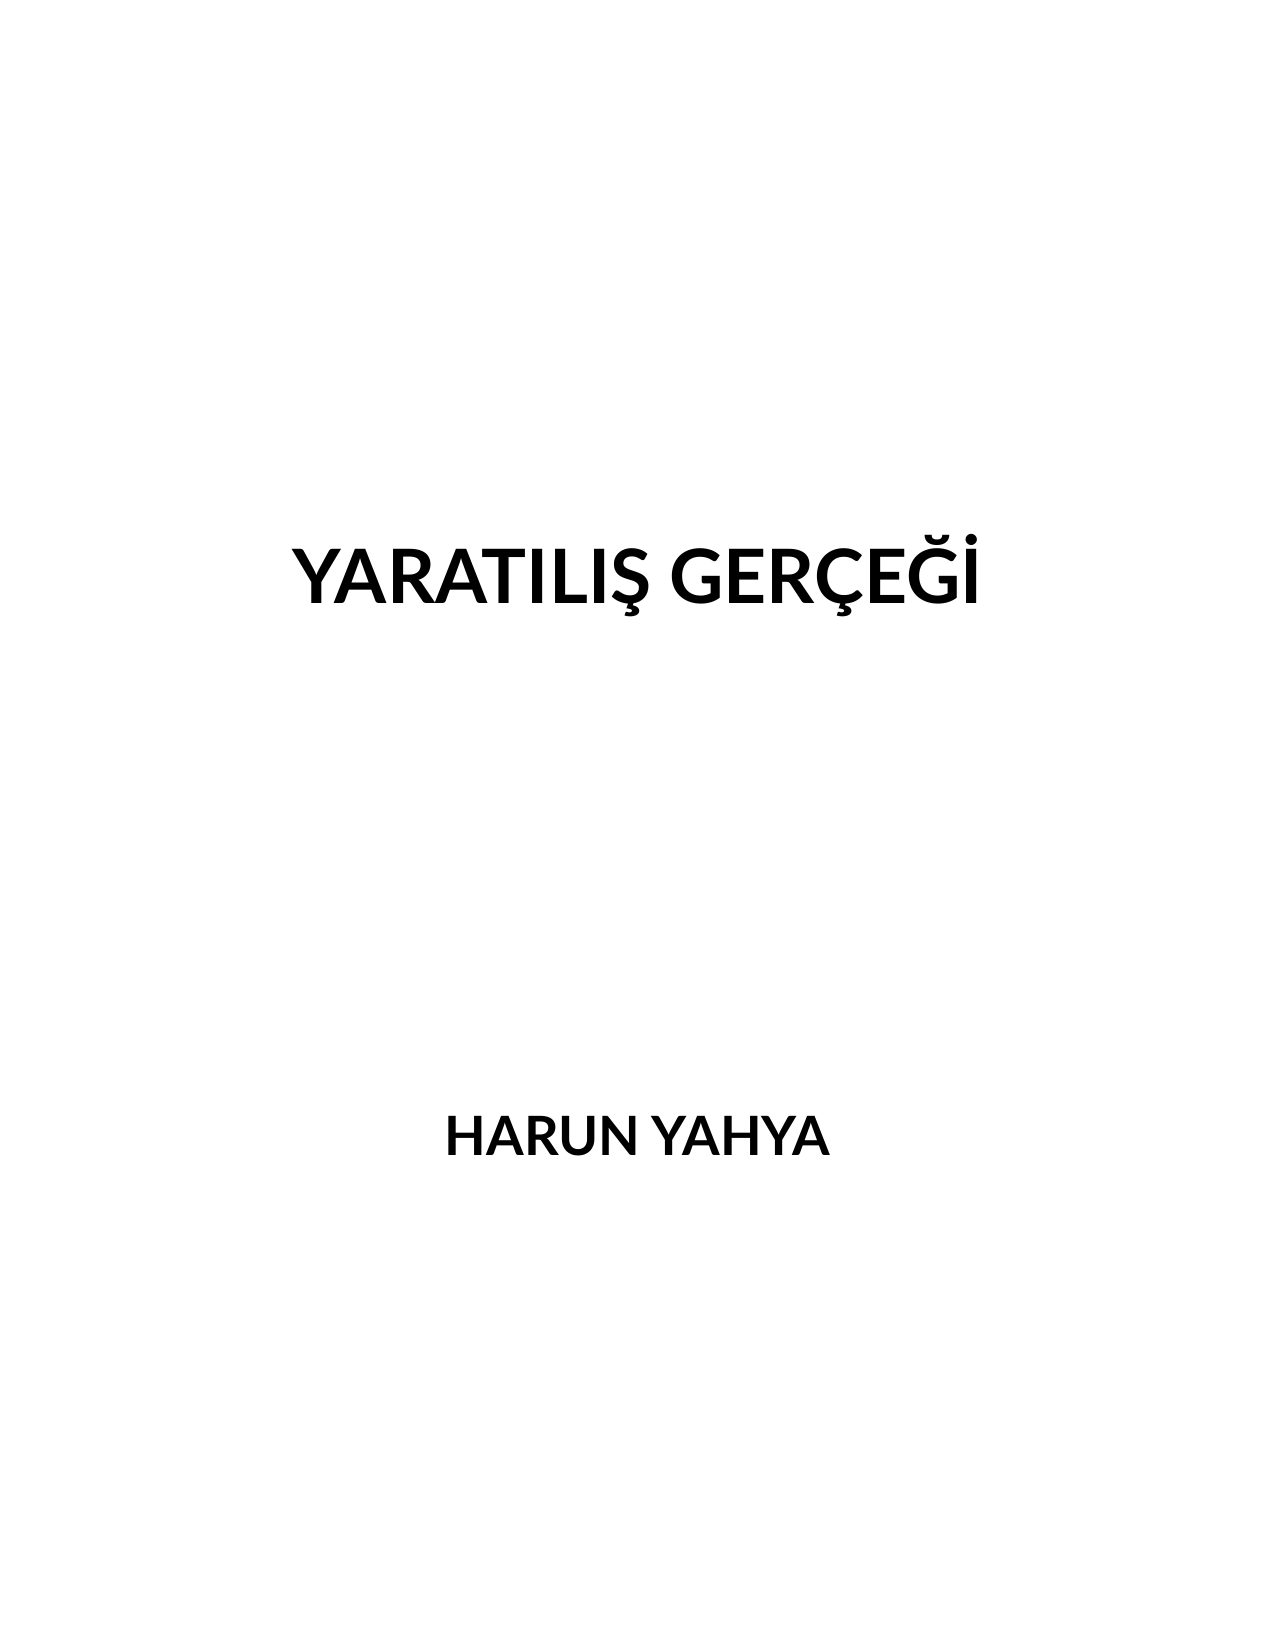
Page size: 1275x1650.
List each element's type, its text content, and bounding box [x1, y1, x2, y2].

text YARATILIŞ GERÇEĞİ [112, 529, 1162, 619]
text HARUN YAHYA [112, 1102, 1162, 1167]
